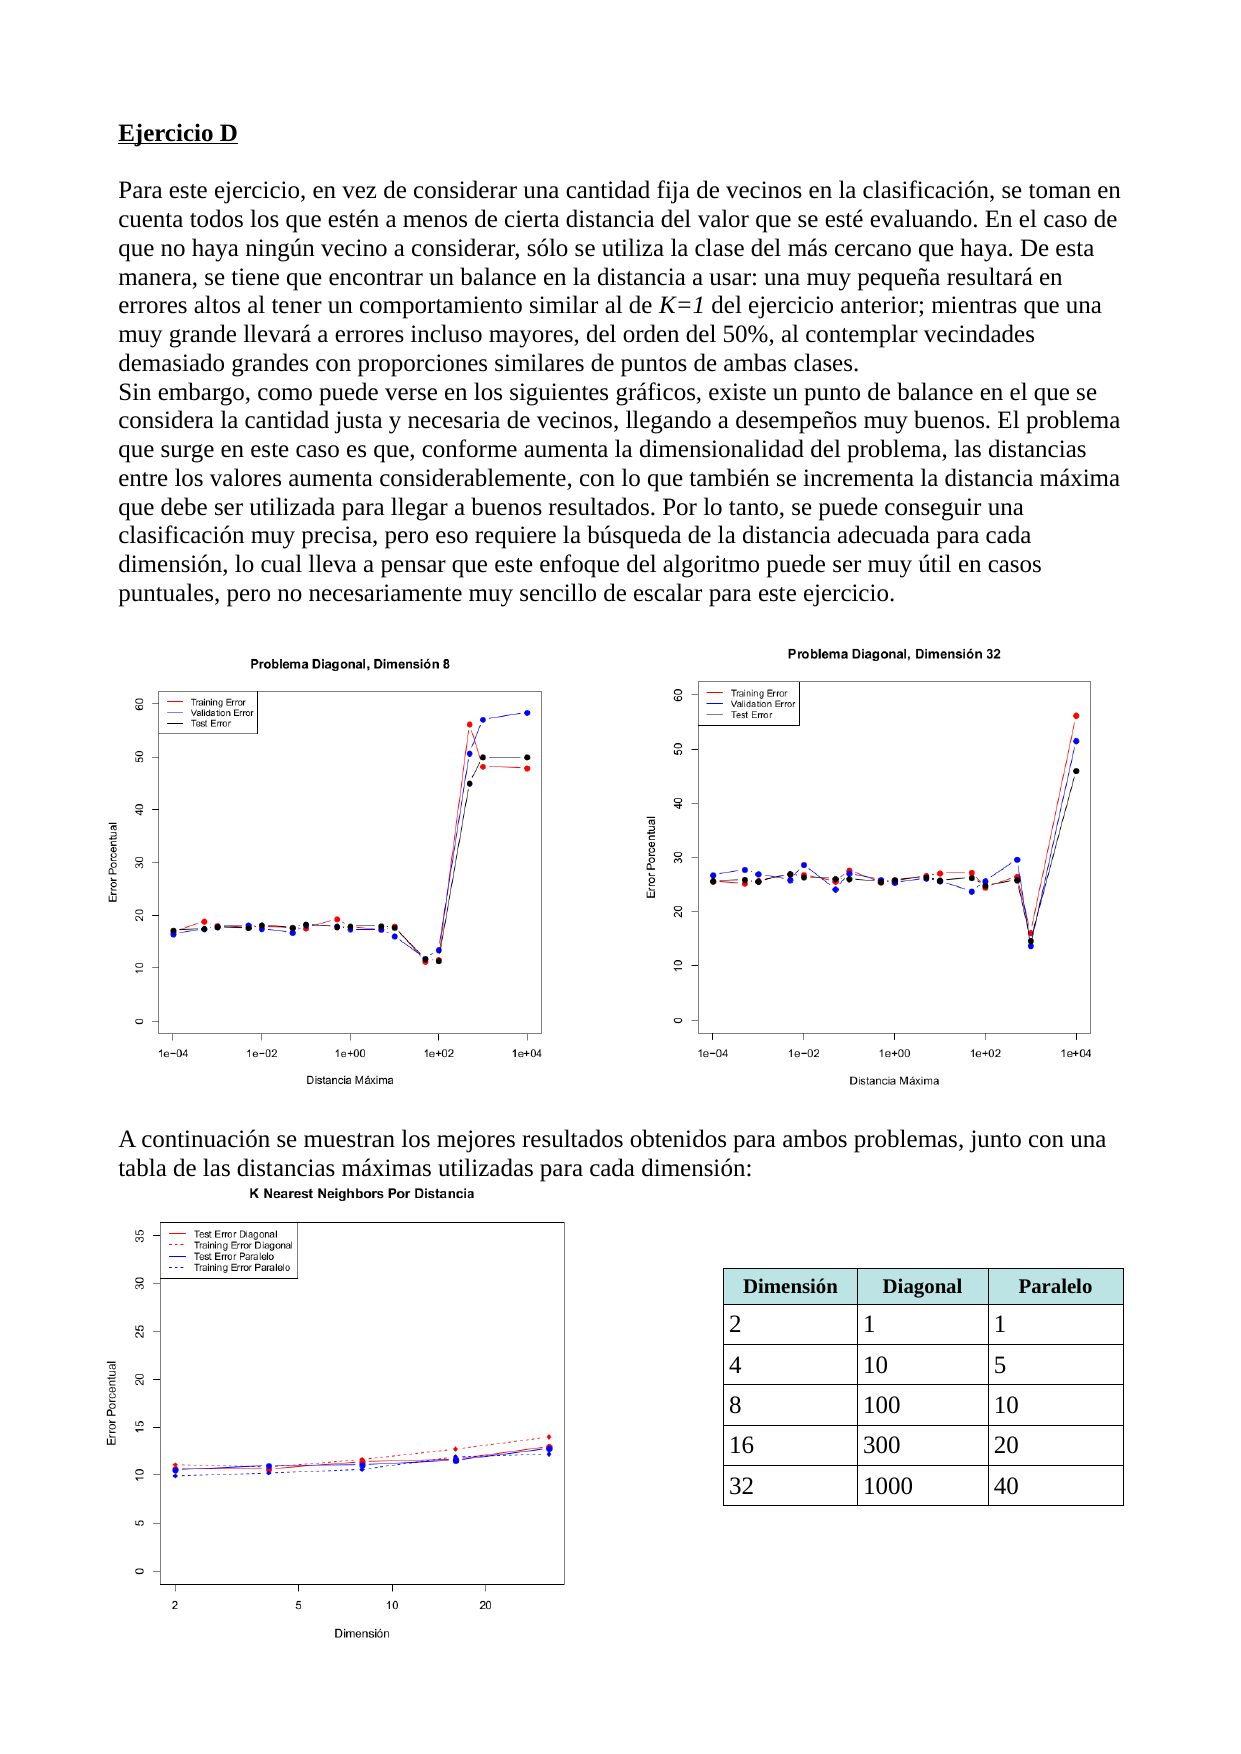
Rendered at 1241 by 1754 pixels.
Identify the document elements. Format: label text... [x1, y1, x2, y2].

text Ejercicio D [118, 118, 1122, 147]
table_cell 16 [724, 1426, 857, 1465]
table_cell 10 [989, 1385, 1123, 1425]
table_cell 1 [858, 1305, 988, 1344]
table_header Dimensión [724, 1269, 857, 1304]
table_cell 1 [989, 1305, 1123, 1344]
table_cell 8 [724, 1385, 857, 1425]
table_cell 32 [724, 1466, 857, 1505]
picture [105, 654, 556, 1092]
table_cell 40 [989, 1466, 1123, 1505]
table_cell 1000 [858, 1466, 988, 1505]
text Sin embargo, como puede verse en los siguientes gráficos, existe un punto de balance en el que se considera la cantidad justa y necesaria de vecinos, llegando a desempeños muy buenos. El problema que surge en este caso es que, conforme aumenta la dimensionalidad del problema, las distancias entre los valores aumenta considerablemente, con lo que también se incrementa la distancia máxima que debe ser utilizada para llegar a buenos resultados. Por lo tanto, se puede conseguir una clasificación muy precisa, pero eso requiere la búsqueda de la distancia adecuada para cada dimensión, lo cual lleva a pensar que este enfoque del algoritmo puede ser muy útil en casos puntuales, pero no necesariamente muy sencillo de escalar para este ejercicio. [118, 377, 1122, 607]
table_cell 300 [858, 1426, 988, 1465]
table_header Paralelo [989, 1269, 1123, 1304]
picture [104, 1186, 579, 1643]
table_cell 5 [989, 1345, 1123, 1384]
table_cell 10 [858, 1345, 988, 1384]
table_cell 2 [724, 1305, 857, 1344]
picture [645, 643, 1108, 1095]
text Para este ejercicio, en vez de considerar una cantidad fija de vecinos en la clasificación, se toman en cuenta todos los que estén a menos de cierta distancia del valor que se esté evaluando. En el caso de que no haya ningún vecino a considerar, sólo se utiliza la clase del más cercano que haya. De esta manera, se tiene que encontrar un balance en la distancia a usar: una muy pequeña resultará en errores altos al tener un comportamiento similar al de K=1 del ejercicio anterior; mientras que una muy grande llevará a errores incluso mayores, del orden del 50%, al contemplar vecindades demasiado grandes con proporciones similares de puntos de ambas clases. [118, 176, 1122, 377]
table_cell 20 [989, 1426, 1123, 1465]
table_cell 4 [724, 1345, 857, 1384]
text A continuación se muestran los mejores resultados obtenidos para ambos problemas, junto con una tabla de las distancias máximas utilizadas para cada dimensión: [118, 1124, 1122, 1182]
table_cell 100 [858, 1385, 988, 1425]
table_header Diagonal [858, 1269, 988, 1304]
